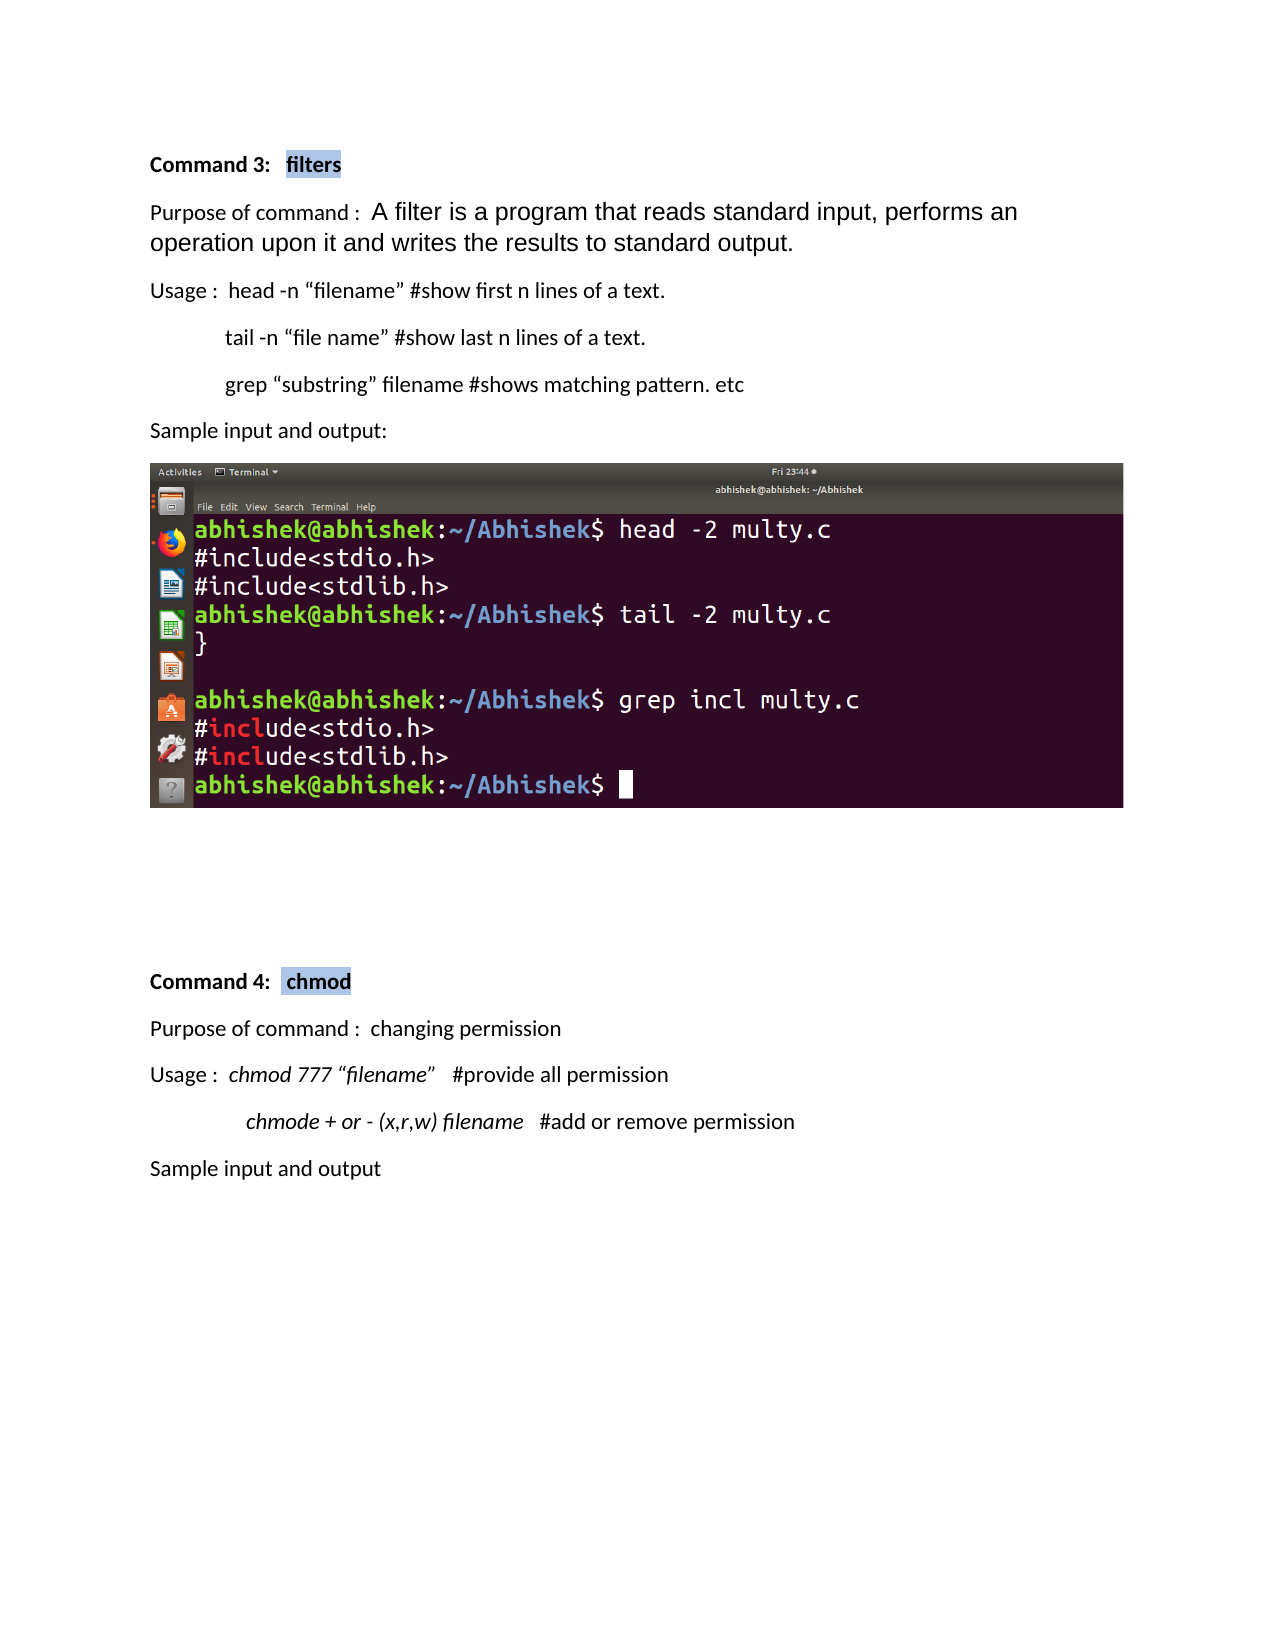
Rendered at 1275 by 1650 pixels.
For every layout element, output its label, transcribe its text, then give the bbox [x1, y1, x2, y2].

picture [150, 463, 1124, 808]
text grep “substring” filename #shows matching pattern. etc [150, 370, 1125, 398]
text chmode + or - (x,r,w) filename #add or remove permission [150, 1107, 1125, 1135]
text tail -n “file name” #show last n lines of a text. [150, 323, 1125, 351]
text Sample input and output: [150, 417, 1125, 445]
text Purpose of command : changing permission [150, 1014, 1125, 1042]
text Command 4: chmod [150, 967, 1125, 995]
text Sample input and output [150, 1154, 1125, 1182]
text Usage : chmod 777 “filename” #provide all permission [150, 1061, 1125, 1088]
text Usage : head -n “filename” #show first n lines of a text. [150, 276, 1125, 304]
text Purpose of command : A filter is a program that reads standard input, performs an operation upon it and writes the results to standard output. [150, 197, 1125, 257]
text Command 3: filters [150, 150, 1125, 178]
